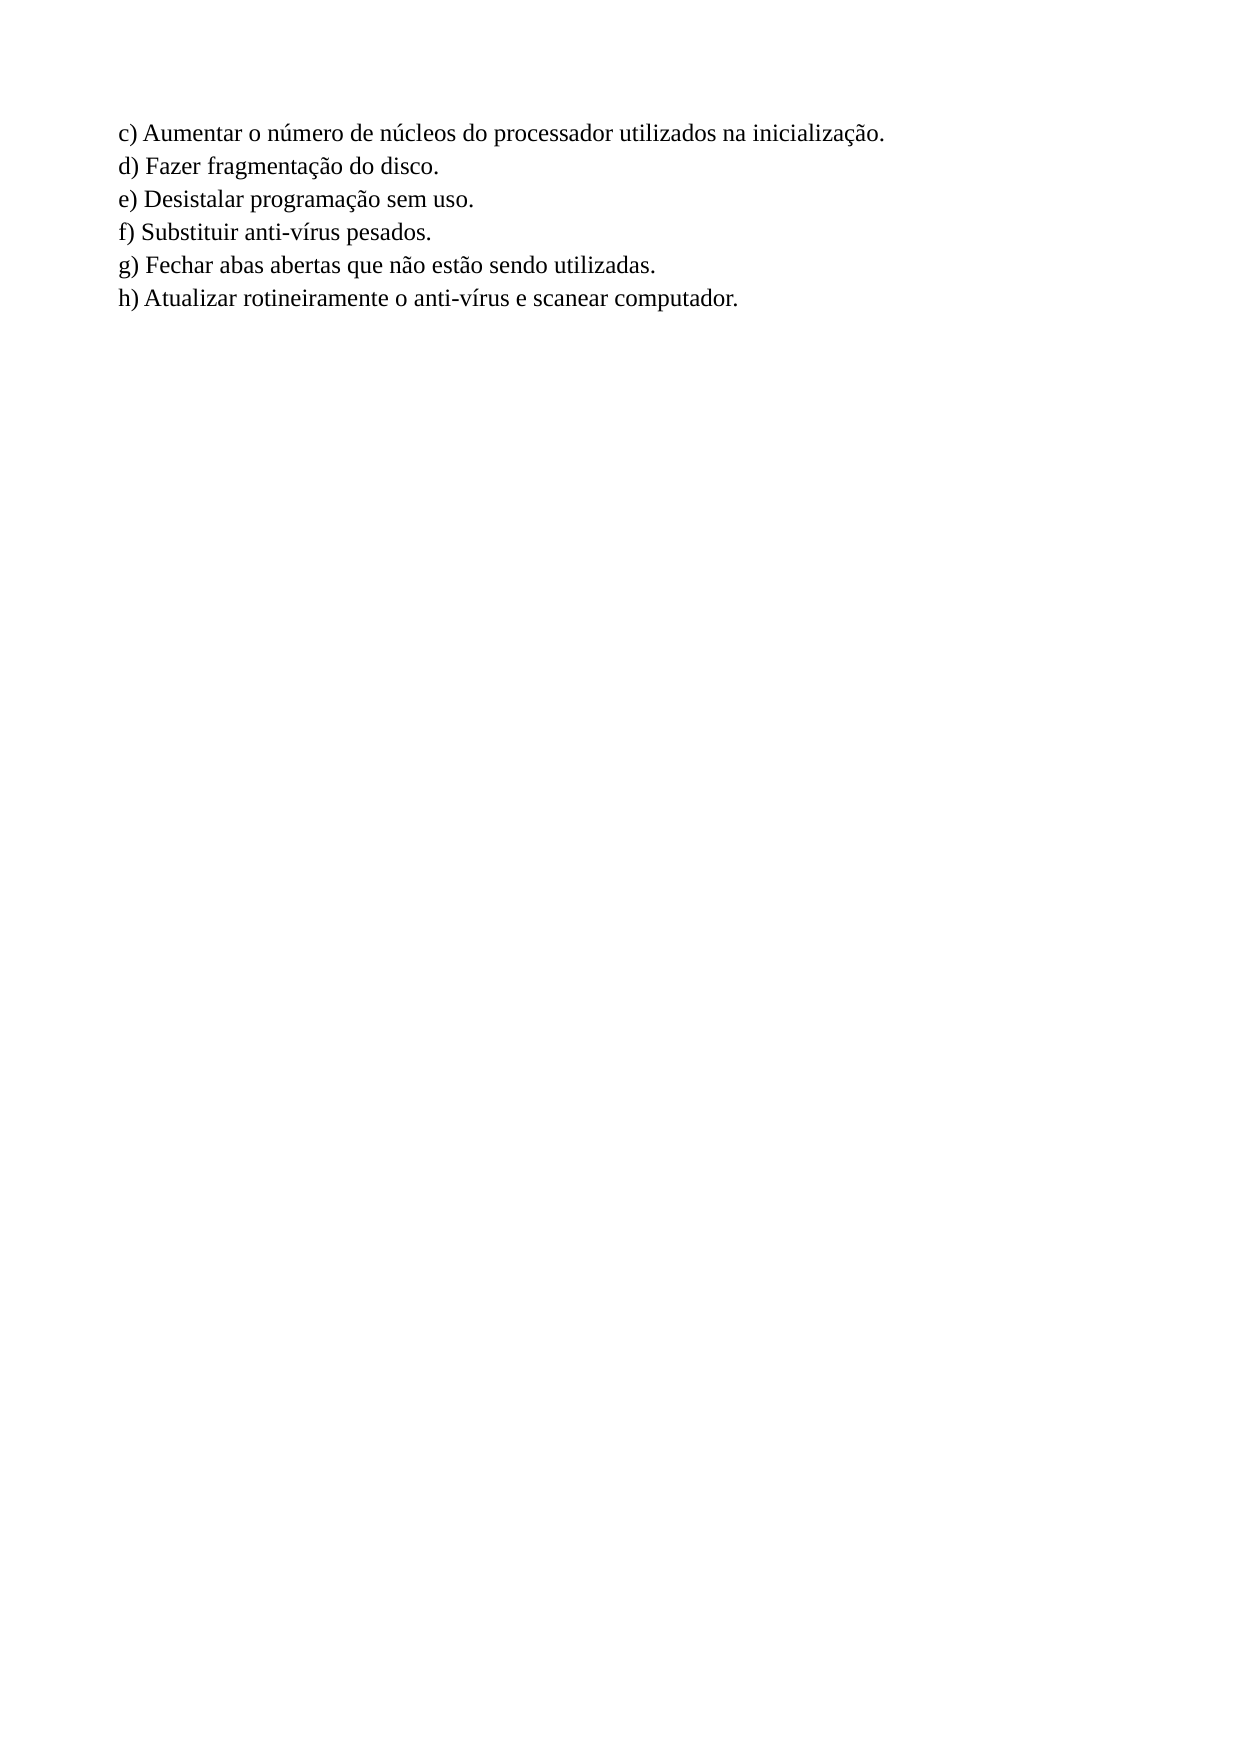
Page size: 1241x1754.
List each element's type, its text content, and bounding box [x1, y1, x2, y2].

text e) Desistalar programação sem uso. [118, 184, 1122, 213]
text f) Substituir anti-vírus pesados. [118, 217, 1122, 246]
text h) Atualizar rotineiramente o anti-vírus e scanear computador. [118, 283, 1122, 312]
text c) Aumentar o número de núcleos do processador utilizados na inicialização. [118, 118, 1122, 147]
text g) Fechar abas abertas que não estão sendo utilizadas. [118, 250, 1122, 279]
text d) Fazer fragmentação do disco. [118, 151, 1122, 180]
